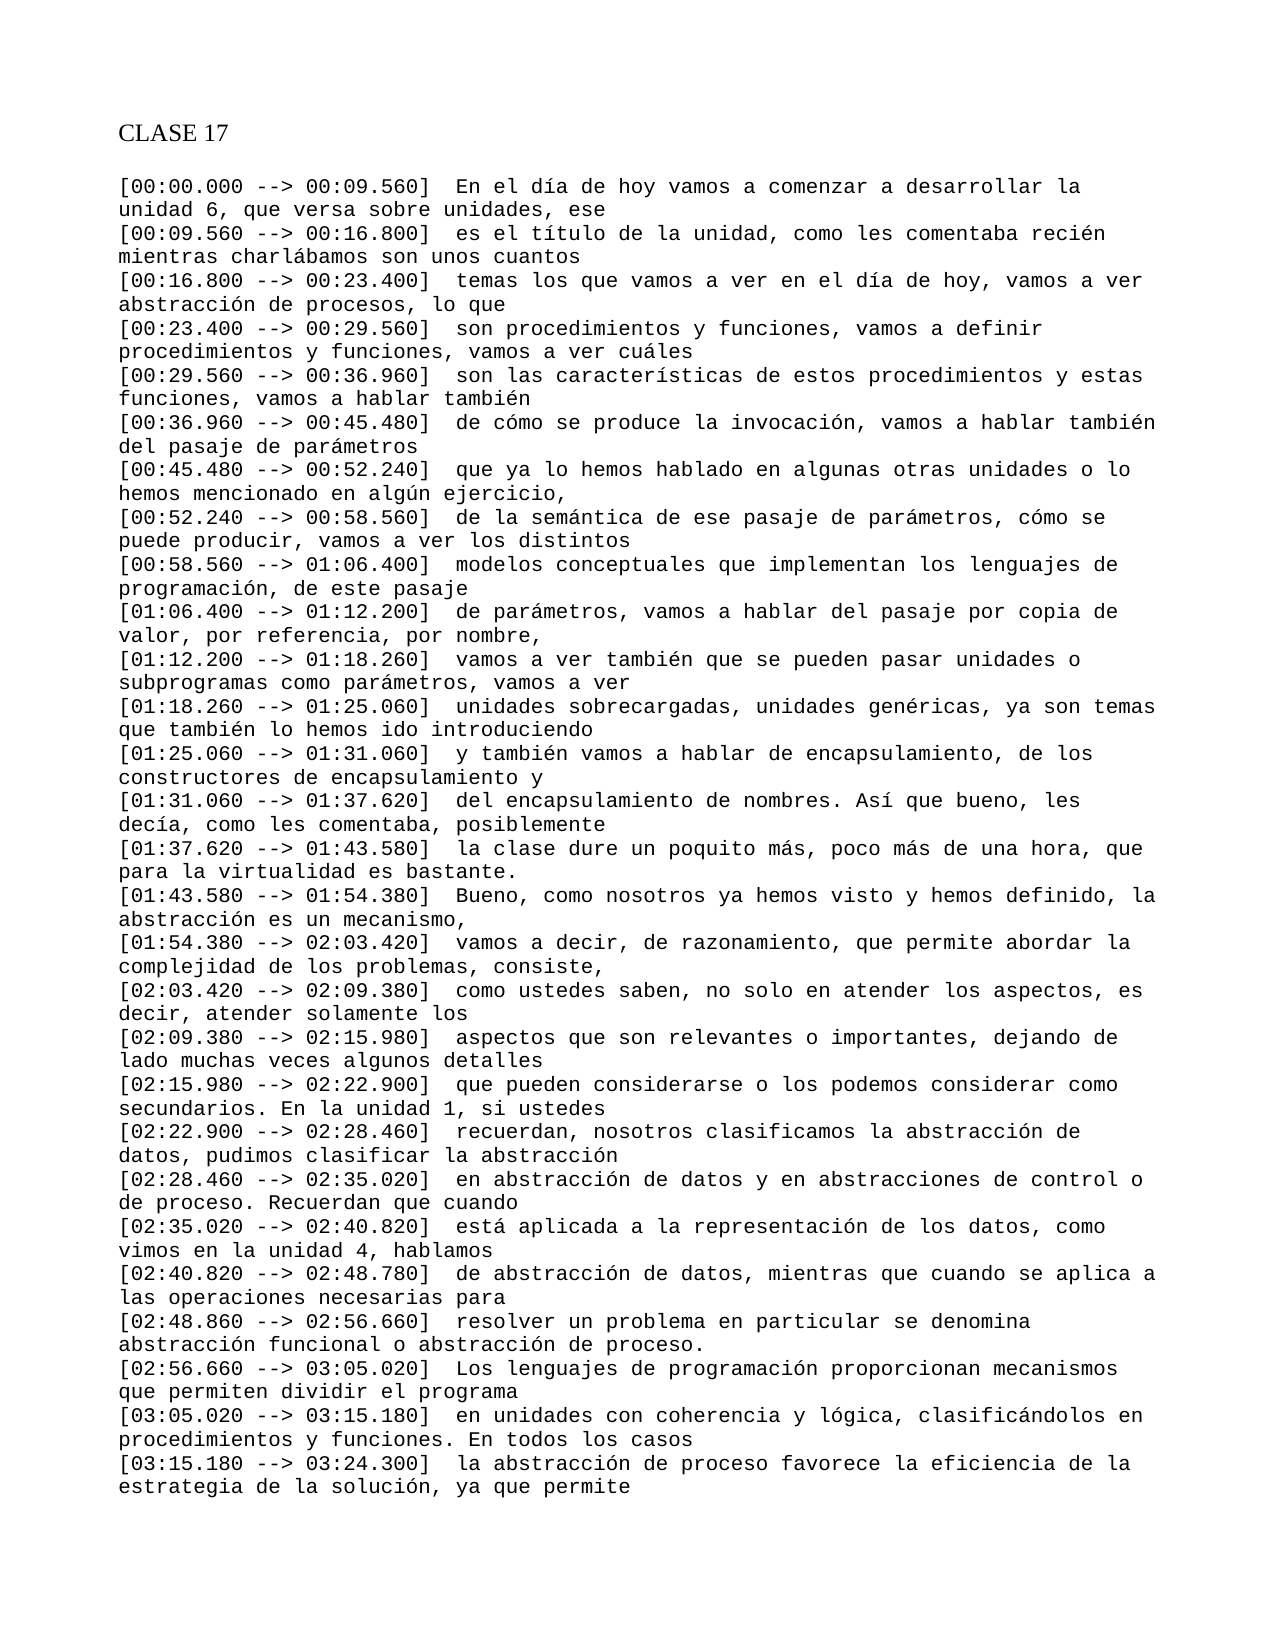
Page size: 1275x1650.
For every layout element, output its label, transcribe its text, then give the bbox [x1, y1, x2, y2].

text [00:16.800 --> 00:23.400] temas los que vamos a ver en el día de hoy, vamos a ver abstracción de procesos, lo que [118, 270, 1157, 317]
text [00:52.240 --> 00:58.560] de la semántica de ese pasaje de parámetros, cómo se puede producir, vamos a ver los distintos [118, 507, 1157, 554]
text [01:25.060 --> 01:31.060] y también vamos a hablar de encapsulamiento, de los constructores de encapsulamiento y [118, 743, 1157, 790]
text [02:15.980 --> 02:22.900] que pueden considerarse o los podemos considerar como secundarios. En la unidad 1, si ustedes [118, 1074, 1157, 1121]
text [02:09.380 --> 02:15.980] aspectos que son relevantes o importantes, dejando de lado muchas veces algunos detalles [118, 1027, 1157, 1074]
text [00:45.480 --> 00:52.240] que ya lo hemos hablado en algunas otras unidades o lo hemos mencionado en algún ejercicio, [118, 459, 1157, 507]
text [02:03.420 --> 02:09.380] como ustedes saben, no solo en atender los aspectos, es decir, atender solamente los [118, 979, 1157, 1027]
text [03:05.020 --> 03:15.180] en unidades con coherencia y lógica, clasificándolos en procedimientos y funciones. En todos los casos [118, 1405, 1157, 1452]
text [03:15.180 --> 03:24.300] la abstracción de proceso favorece la eficiencia de la estrategia de la solución, ya que permite [118, 1452, 1157, 1500]
text [01:43.580 --> 01:54.380] Bueno, como nosotros ya hemos visto y hemos definido, la abstracción es un mecanismo, [118, 885, 1157, 932]
text [00:23.400 --> 00:29.560] son procedimientos y funciones, vamos a definir procedimientos y funciones, vamos a ver cuáles [118, 317, 1157, 365]
text [01:06.400 --> 01:12.200] de parámetros, vamos a hablar del pasaje por copia de valor, por referencia, por nombre, [118, 601, 1157, 648]
text [02:28.460 --> 02:35.020] en abstracción de datos y en abstracciones de control o de proceso. Recuerdan que cuando [118, 1169, 1157, 1216]
text [00:58.560 --> 01:06.400] modelos conceptuales que implementan los lenguajes de programación, de este pasaje [118, 554, 1157, 601]
text [02:48.860 --> 02:56.660] resolver un problema en particular se denomina abstracción funcional o abstracción de proceso. [118, 1311, 1157, 1358]
text [01:12.200 --> 01:18.260] vamos a ver también que se pueden pasar unidades o subprogramas como parámetros, vamos a ver [118, 648, 1157, 696]
text [00:09.560 --> 00:16.800] es el título de la unidad, como les comentaba recién mientras charlábamos son unos cuantos [118, 223, 1157, 270]
text [01:37.620 --> 01:43.580] la clase dure un poquito más, poco más de una hora, que para la virtualidad es bastante. [118, 838, 1157, 885]
text [02:56.660 --> 03:05.020] Los lenguajes de programación proporcionan mecanismos que permiten dividir el programa [118, 1358, 1157, 1405]
text [00:00.000 --> 00:09.560] En el día de hoy vamos a comenzar a desarrollar la unidad 6, que versa sobre unidades, ese [118, 176, 1157, 223]
text [01:54.380 --> 02:03.420] vamos a decir, de razonamiento, que permite abordar la complejidad de los problemas, consiste, [118, 932, 1157, 979]
text CLASE 17 [118, 118, 1157, 147]
text [00:36.960 --> 00:45.480] de cómo se produce la invocación, vamos a hablar también del pasaje de parámetros [118, 412, 1157, 459]
text [02:35.020 --> 02:40.820] está aplicada a la representación de los datos, como vimos en la unidad 4, hablamos [118, 1216, 1157, 1263]
text [00:29.560 --> 00:36.960] son las características de estos procedimientos y estas funciones, vamos a hablar también [118, 365, 1157, 412]
text [02:40.820 --> 02:48.780] de abstracción de datos, mientras que cuando se aplica a las operaciones necesarias para [118, 1263, 1157, 1311]
text [01:31.060 --> 01:37.620] del encapsulamiento de nombres. Así que bueno, les decía, como les comentaba, posiblemente [118, 790, 1157, 838]
text [01:18.260 --> 01:25.060] unidades sobrecargadas, unidades genéricas, ya son temas que también lo hemos ido introduciendo [118, 696, 1157, 743]
text [02:22.900 --> 02:28.460] recuerdan, nosotros clasificamos la abstracción de datos, pudimos clasificar la abstracción [118, 1121, 1157, 1169]
